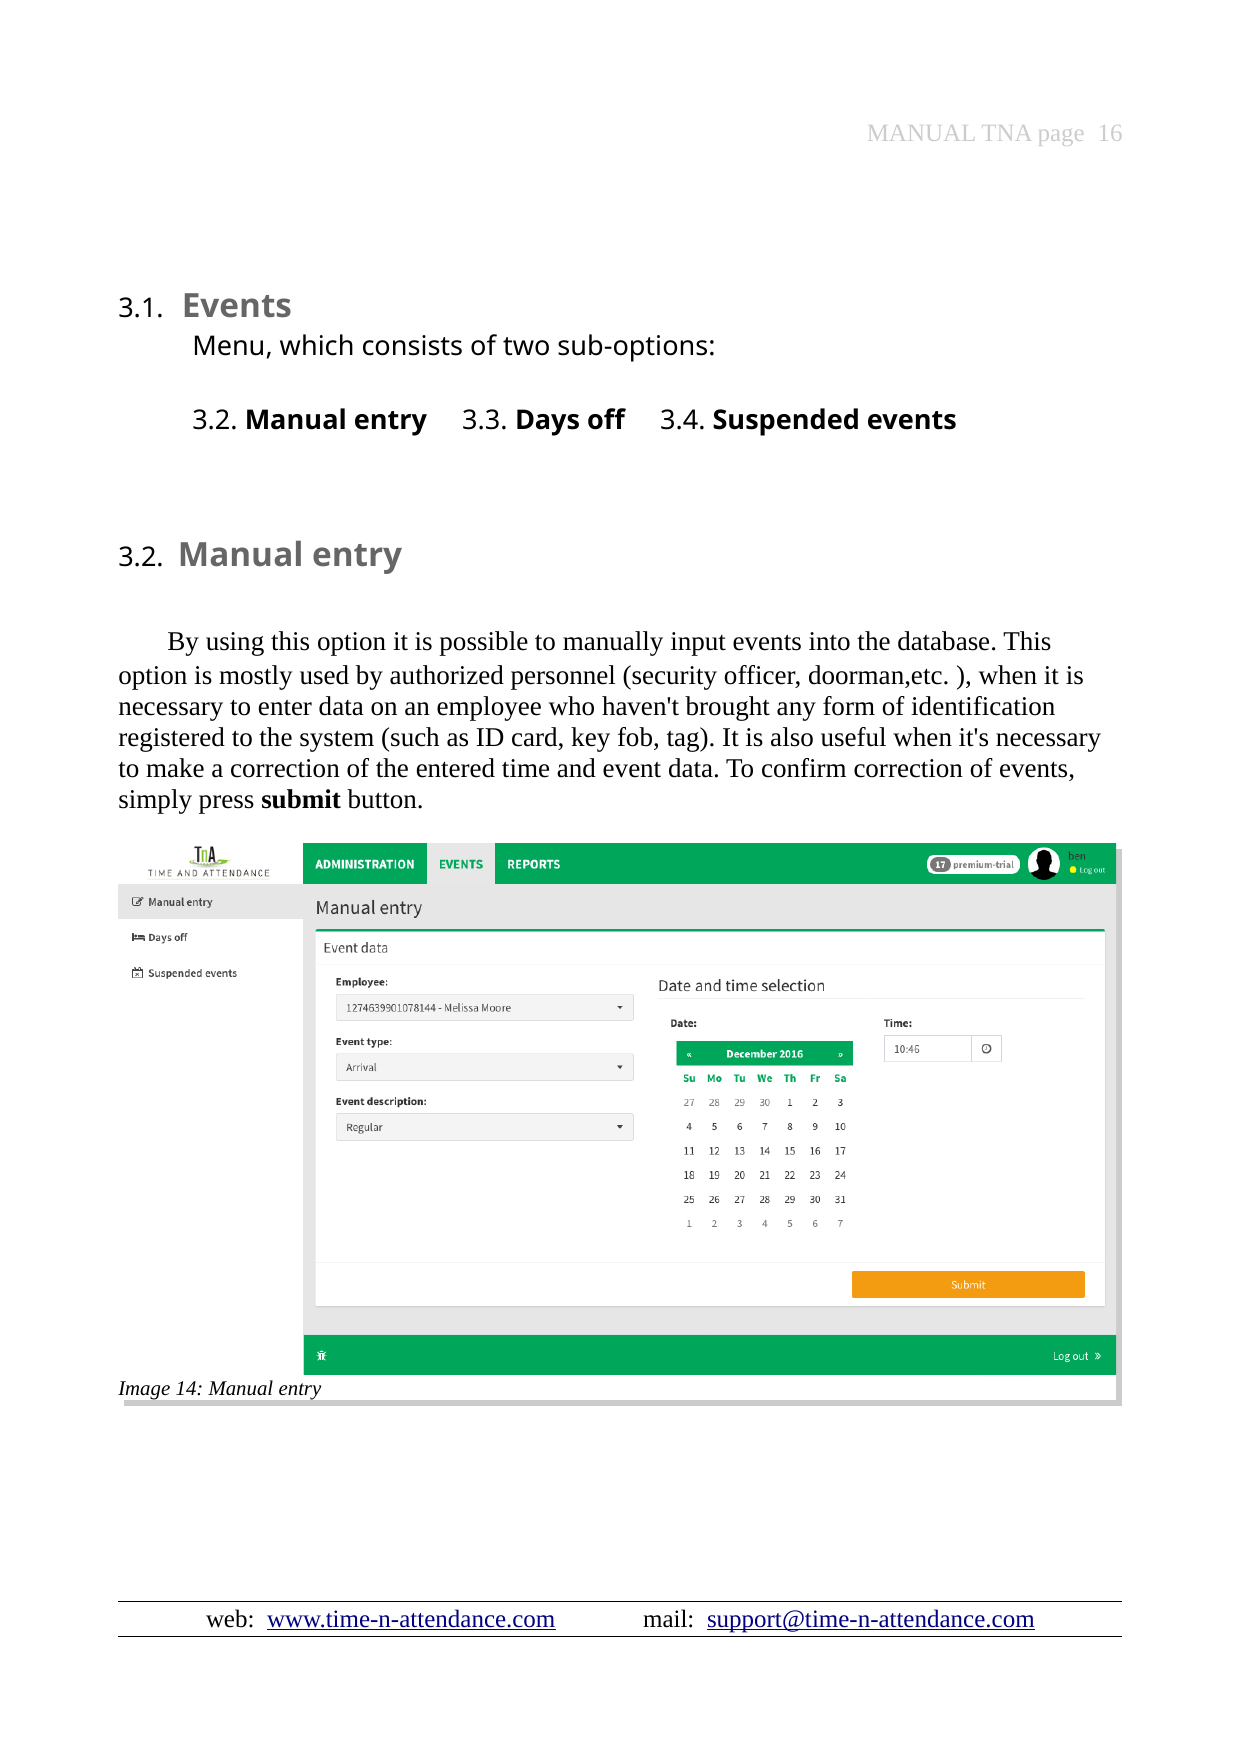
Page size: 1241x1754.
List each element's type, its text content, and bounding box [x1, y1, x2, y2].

text 3.2. Manual entry [118, 531, 1122, 576]
picture [118, 843, 1117, 1377]
text 3.1. Events [118, 281, 1122, 327]
text Menu, which consists of two sub-options: [118, 327, 1122, 401]
text By using this option it is possible to manually input events into the database. This option is mostly used by authorized personnel (security officer, doorman,etc. ), when it is necessary to enter data on an employee who haven't brought any form of identification registered to the system (such as ID card, key fob, tag). It is also useful when it's necessary to make a correction of the entered time and event data. To confirm correction of events, simply press submit button. [118, 622, 1122, 843]
text 3.2. Manual entry 3.3. Days off 3.4. Suspended events [118, 401, 1122, 437]
text Image 14: Manual entry [118, 1377, 1116, 1400]
